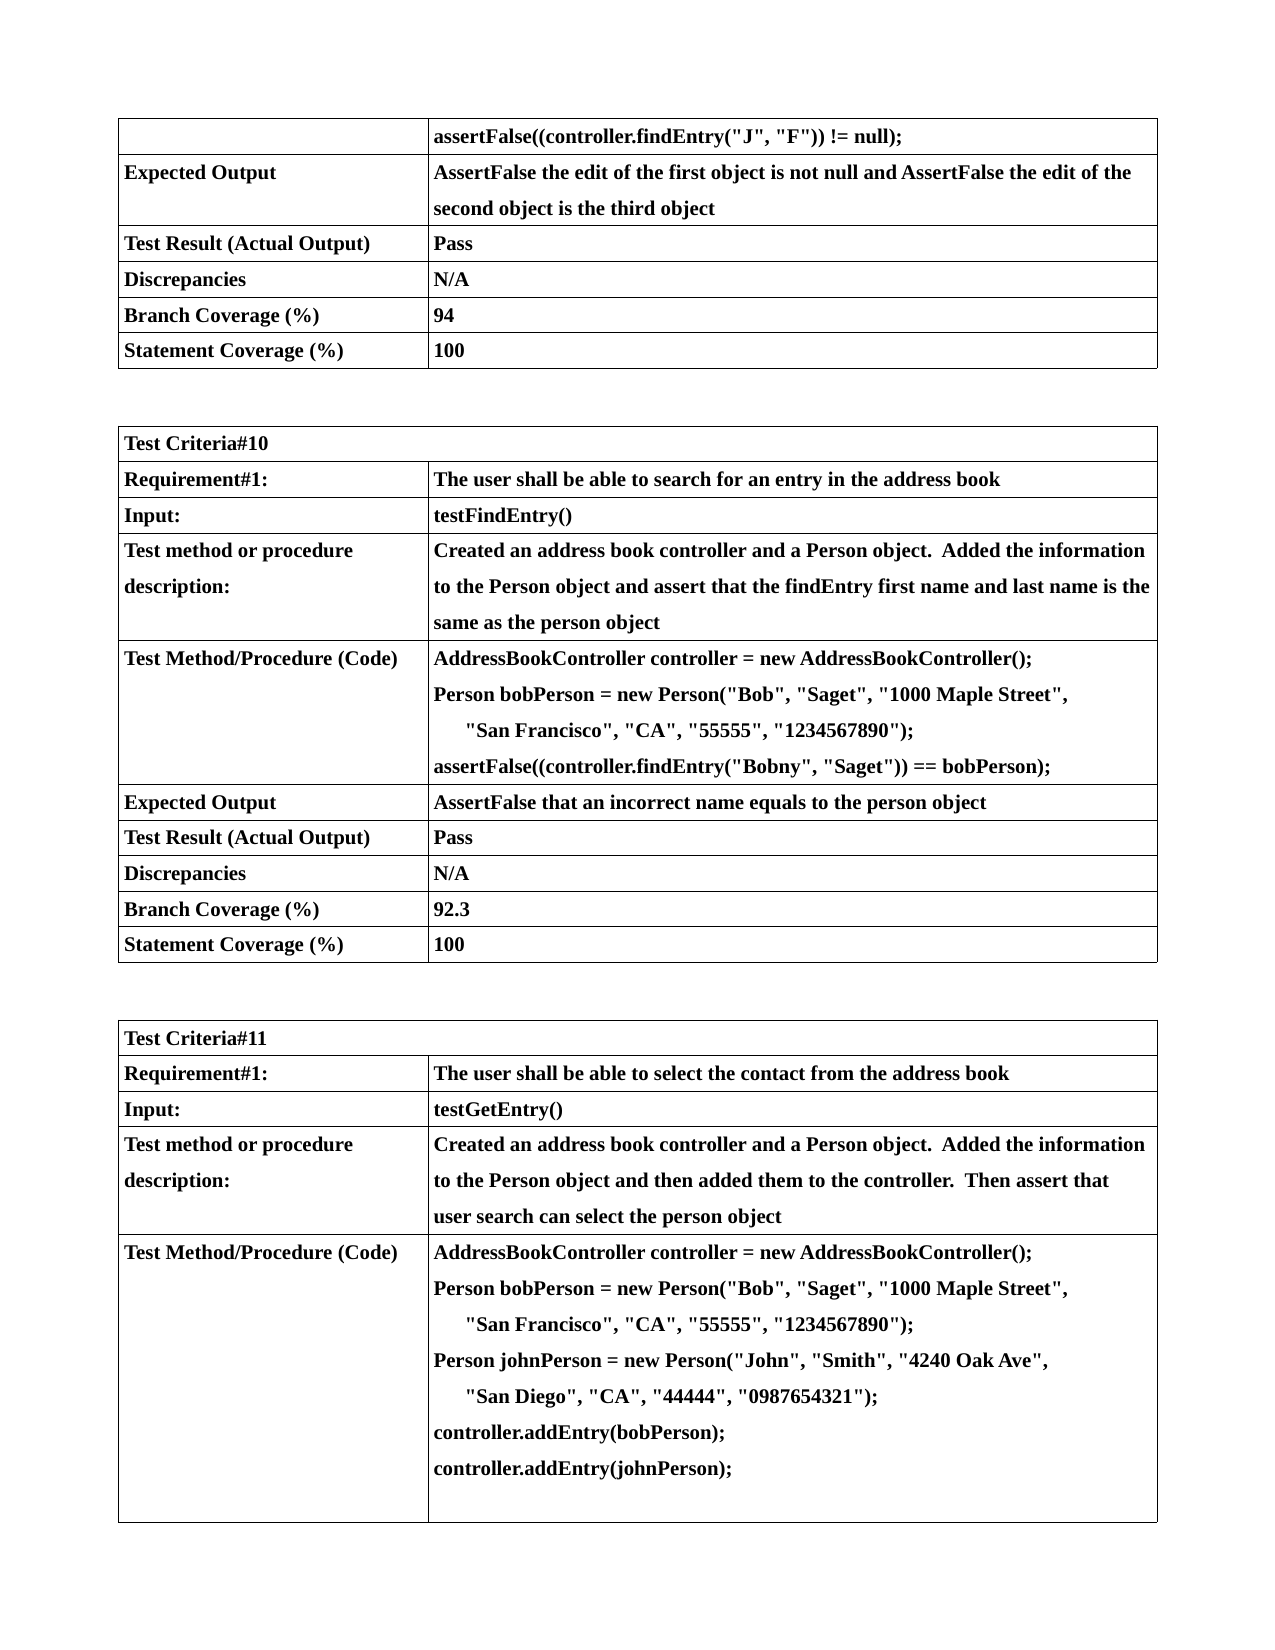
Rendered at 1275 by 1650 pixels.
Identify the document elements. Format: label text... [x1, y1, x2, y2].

table_cell Requirement#1: [119, 462, 428, 497]
table_cell 100 [429, 333, 1157, 368]
table_cell Input: [119, 1092, 428, 1126]
table_cell 92.3 [429, 892, 1157, 926]
table_cell AddressBookController controller = new AddressBookController(); Person bobPerson = new Person("Bob", "Saget", "1000 Maple Street", "San Francisco", "CA", "55555", "1234567890"); assertFalse((controller.findEntry("Bobny", "Saget")) == bobPerson); [429, 641, 1157, 784]
table_cell [119, 119, 428, 154]
table_cell Requirement#1: [119, 1056, 428, 1091]
table_cell Pass [429, 821, 1157, 855]
table_cell Expected Output [119, 155, 428, 225]
table_cell Branch Coverage (%) [119, 892, 428, 926]
table_cell Pass [429, 226, 1157, 261]
table_cell Statement Coverage (%) [119, 333, 428, 368]
table_cell Created an address book controller and a Person object. Added the information to the Person object and then added them to the controller. Then assert that user search can select the person object [429, 1127, 1157, 1234]
table_cell Branch Coverage (%) [119, 298, 428, 332]
table_cell 100 [429, 927, 1157, 962]
table_cell AddressBookController controller = new AddressBookController(); Person bobPerson = new Person("Bob", "Saget", "1000 Maple Street", "San Francisco", "CA", "55555", "1234567890"); Person johnPerson = new Person("John", "Smith", "4240 Oak Ave", "San Diego", "CA", "44444", "0987654321"); controller.addEntry(bobPerson); controller.addEntry(johnPerson); [429, 1235, 1157, 1522]
table_cell N/A [429, 856, 1157, 891]
table_cell Test Result (Actual Output) [119, 226, 428, 261]
table_cell AssertFalse that an incorrect name equals to the person object [429, 785, 1157, 819]
table_header Test Criteria#11 [119, 1021, 1157, 1055]
table_cell testFindEntry() [429, 498, 1157, 532]
table_cell Input: [119, 498, 428, 532]
table_cell Test Method/Procedure (Code) [119, 641, 428, 784]
table_cell AssertFalse the edit of the first object is not null and AssertFalse the edit of the second object is the third object [429, 155, 1157, 225]
table_cell Statement Coverage (%) [119, 927, 428, 962]
table_cell Test method or procedure description: [119, 534, 428, 640]
table_cell 94 [429, 298, 1157, 332]
table_cell Discrepancies [119, 856, 428, 891]
table_cell testGetEntry() [429, 1092, 1157, 1126]
table_header Test Criteria#10 [119, 427, 1157, 461]
table_cell assertFalse((controller.findEntry("J", "F")) != null); [429, 119, 1157, 154]
table_cell Expected Output [119, 785, 428, 819]
table_cell N/A [429, 262, 1157, 297]
table_cell The user shall be able to select the contact from the address book [429, 1056, 1157, 1091]
table_cell Created an address book controller and a Person object. Added the information to the Person object and assert that the findEntry first name and last name is the same as the person object [429, 534, 1157, 640]
table_cell Test Result (Actual Output) [119, 821, 428, 855]
table_cell Test method or procedure description: [119, 1127, 428, 1234]
table_cell Test Method/Procedure (Code) [119, 1235, 428, 1522]
table_cell Discrepancies [119, 262, 428, 297]
table_cell The user shall be able to search for an entry in the address book [429, 462, 1157, 497]
